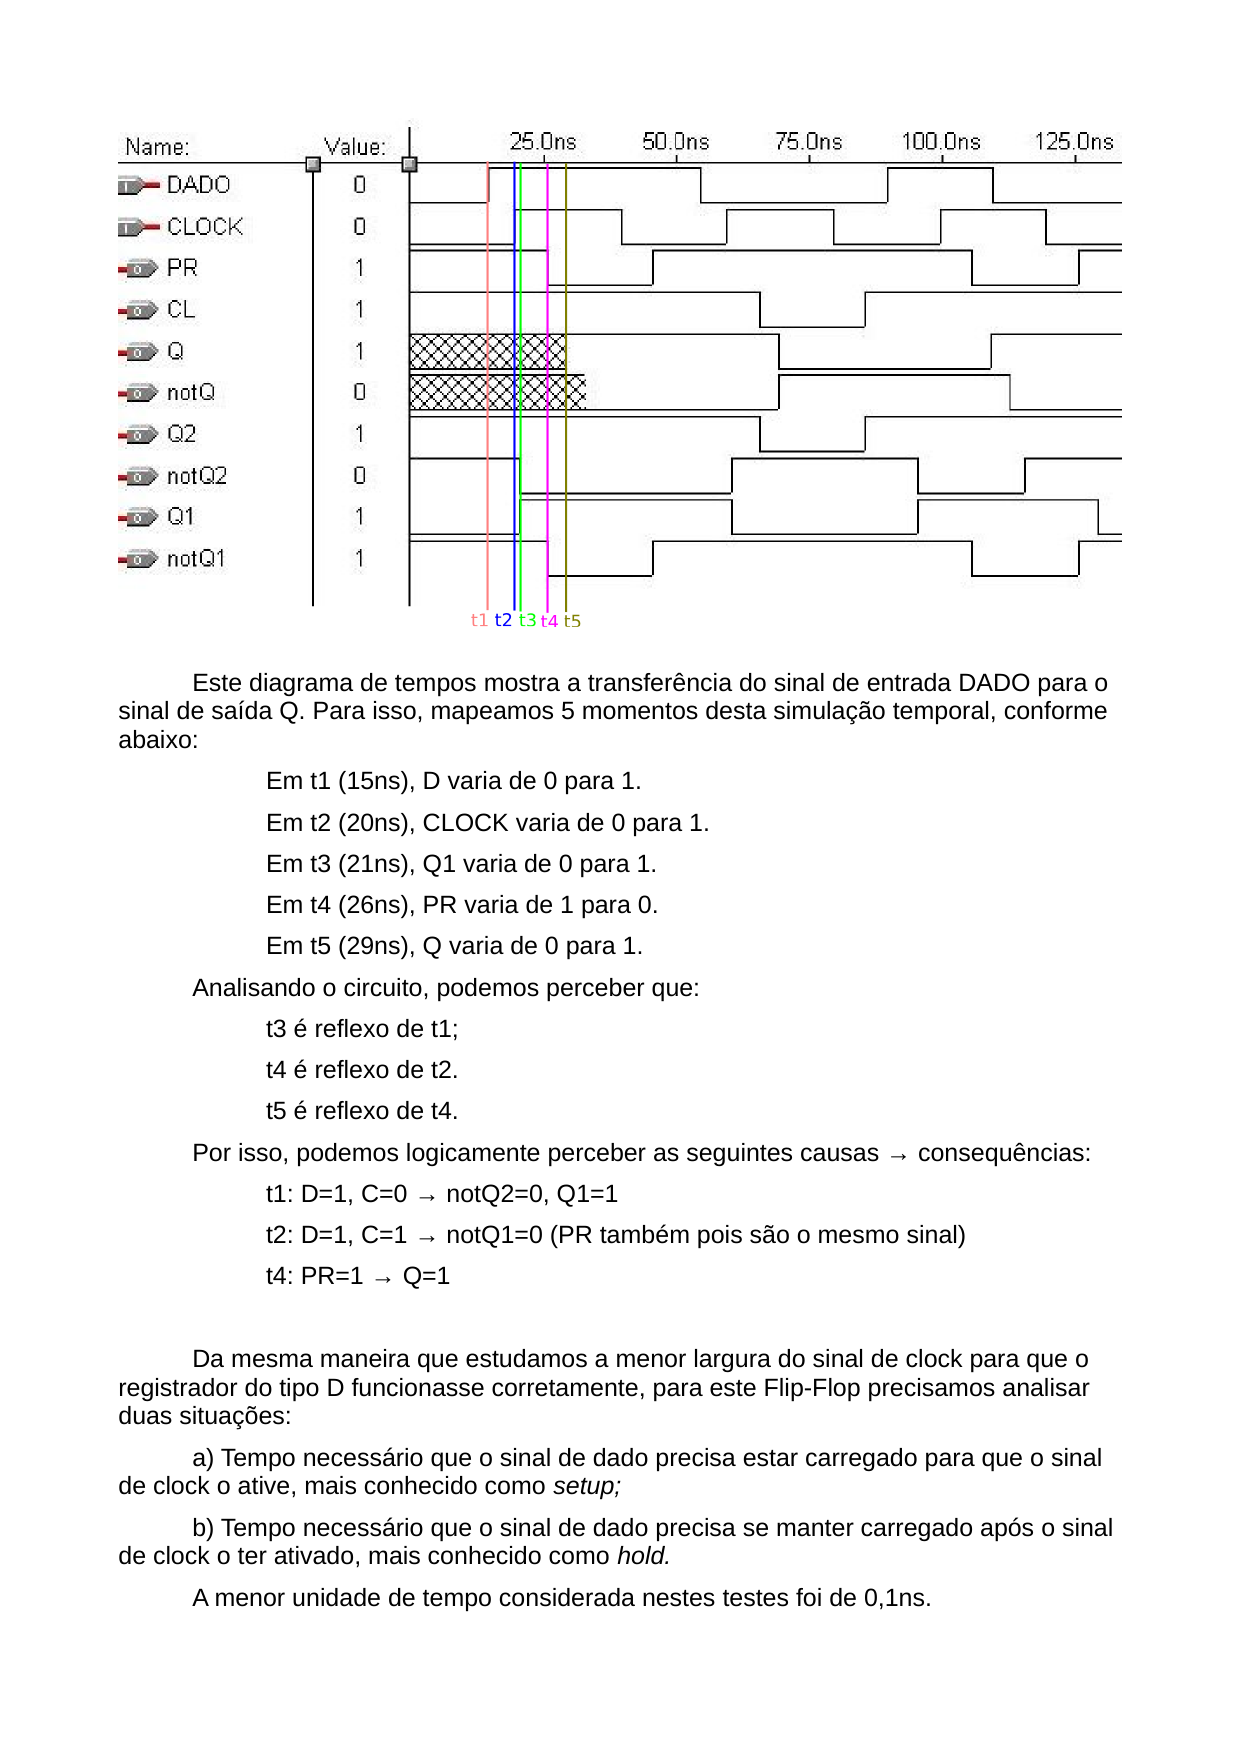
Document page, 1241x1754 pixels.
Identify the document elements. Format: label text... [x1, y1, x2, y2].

text t5 é reflexo de t4. [118, 1096, 1122, 1125]
text Analisando o circuito, podemos perceber que: [118, 973, 1122, 1001]
text t3 é reflexo de t1; [118, 1014, 1122, 1043]
text t4 é reflexo de t2. [118, 1055, 1122, 1084]
text Por isso, podemos logicamente perceber as seguintes causas → consequências: [118, 1138, 1122, 1166]
text Em t5 (29ns), Q varia de 0 para 1. [118, 931, 1122, 960]
text Em t2 (20ns), CLOCK varia de 0 para 1. [118, 808, 1122, 836]
text t2: D=1, C=1 → notQ1=0 (PR também pois são o mesmo sinal) [118, 1220, 1122, 1249]
text Em t4 (26ns), PR varia de 1 para 0. [118, 890, 1122, 919]
text Em t3 (21ns), Q1 varia de 0 para 1. [118, 849, 1122, 878]
text b) Tempo necessário que o sinal de dado precisa se manter carregado após o sinal de clock o ter ativado, mais conhecido como hold. [118, 1513, 1122, 1570]
text Em t1 (15ns), D varia de 0 para 1. [118, 766, 1122, 795]
text a) Tempo necessário que o sinal de dado precisa estar carregado para que o sinal de clock o ative, mais conhecido como setup; [118, 1443, 1122, 1500]
text Este diagrama de tempos mostra a transferência do sinal de entrada DADO para o sinal de saída Q. Para isso, mapeamos 5 momentos desta simulação temporal, conforme abaixo: [118, 668, 1122, 754]
picture [118, 118, 1122, 627]
text Da mesma maneira que estudamos a menor largura do sinal de clock para que o registrador do tipo D funcionasse corretamente, para este Flip-Flop precisamos analisar duas situações: [118, 1344, 1122, 1430]
text t1: D=1, C=0 → notQ2=0, Q1=1 [118, 1179, 1122, 1208]
text A menor unidade de tempo considerada nestes testes foi de 0,1ns. [118, 1583, 1122, 1611]
text t4: PR=1 → Q=1 [118, 1261, 1122, 1290]
